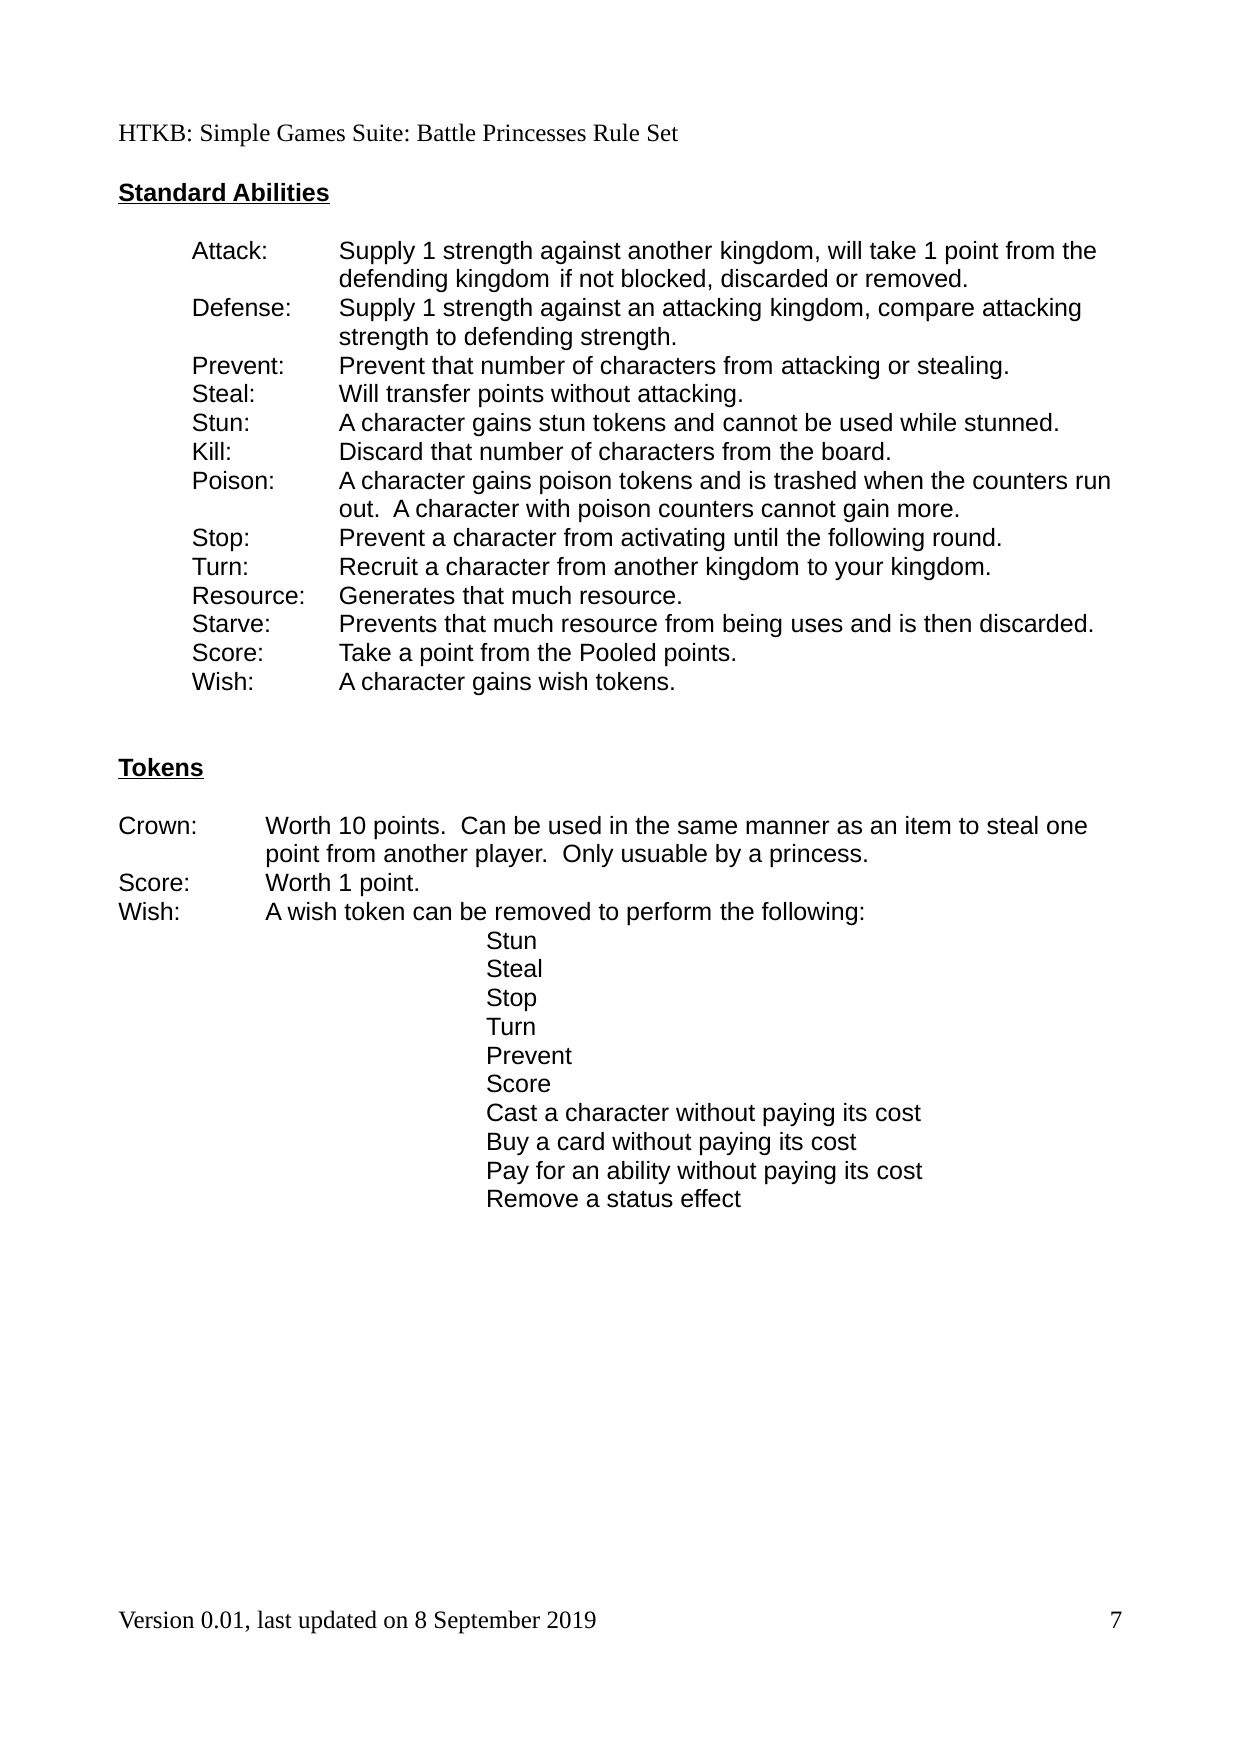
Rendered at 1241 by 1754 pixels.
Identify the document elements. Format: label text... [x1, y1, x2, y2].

text Score: Worth 1 point. [118, 868, 1122, 897]
text Kill: Discard that number of characters from the board. [118, 437, 1122, 466]
text Wish: A wish token can be removed to perform the following: [118, 897, 1122, 926]
text Turn [118, 1012, 1122, 1041]
text Prevent [118, 1041, 1122, 1069]
text Wish: A character gains wish tokens. [118, 667, 1122, 696]
text Stun: A character gains stun tokens and cannot be used while stunned. [118, 408, 1122, 437]
text Pay for an ability without paying its cost [118, 1156, 1122, 1184]
text Remove a status effect [118, 1184, 1122, 1213]
text Prevent: Prevent that number of characters from attacking or stealing. [118, 351, 1122, 379]
text Poison: A character gains poison tokens and is trashed when the counters run out. A character with poison counters cannot gain more. [118, 466, 1122, 523]
text Cast a character without paying its cost [118, 1098, 1122, 1127]
text Resource: Generates that much resource. [118, 581, 1122, 609]
text Crown: Worth 10 points. Can be used in the same manner as an item to steal one point from another player. Only usuable by a princess. [118, 811, 1122, 868]
text Stop: Prevent a character from activating until the following round. [118, 523, 1122, 552]
text Buy a card without paying its cost [118, 1127, 1122, 1156]
text Stun [118, 926, 1122, 954]
text Turn: Recruit a character from another kingdom to your kingdom. [118, 552, 1122, 581]
text Stop [118, 983, 1122, 1012]
text Defense: Supply 1 strength against an attacking kingdom, compare attacking strength to defending strength. [118, 293, 1122, 351]
text Attack: Supply 1 strength against another kingdom, will take 1 point from the defending kingdom if not blocked, discarded or removed. [118, 236, 1122, 293]
text Steal: Will transfer points without attacking. [118, 379, 1122, 408]
text Standard Abilities [118, 178, 1122, 207]
text Score: Take a point from the Pooled points. [118, 638, 1122, 667]
text Tokens [118, 753, 1122, 782]
text Starve: Prevents that much resource from being uses and is then discarded. [118, 609, 1122, 638]
text Steal [118, 954, 1122, 983]
text Score [118, 1069, 1122, 1098]
